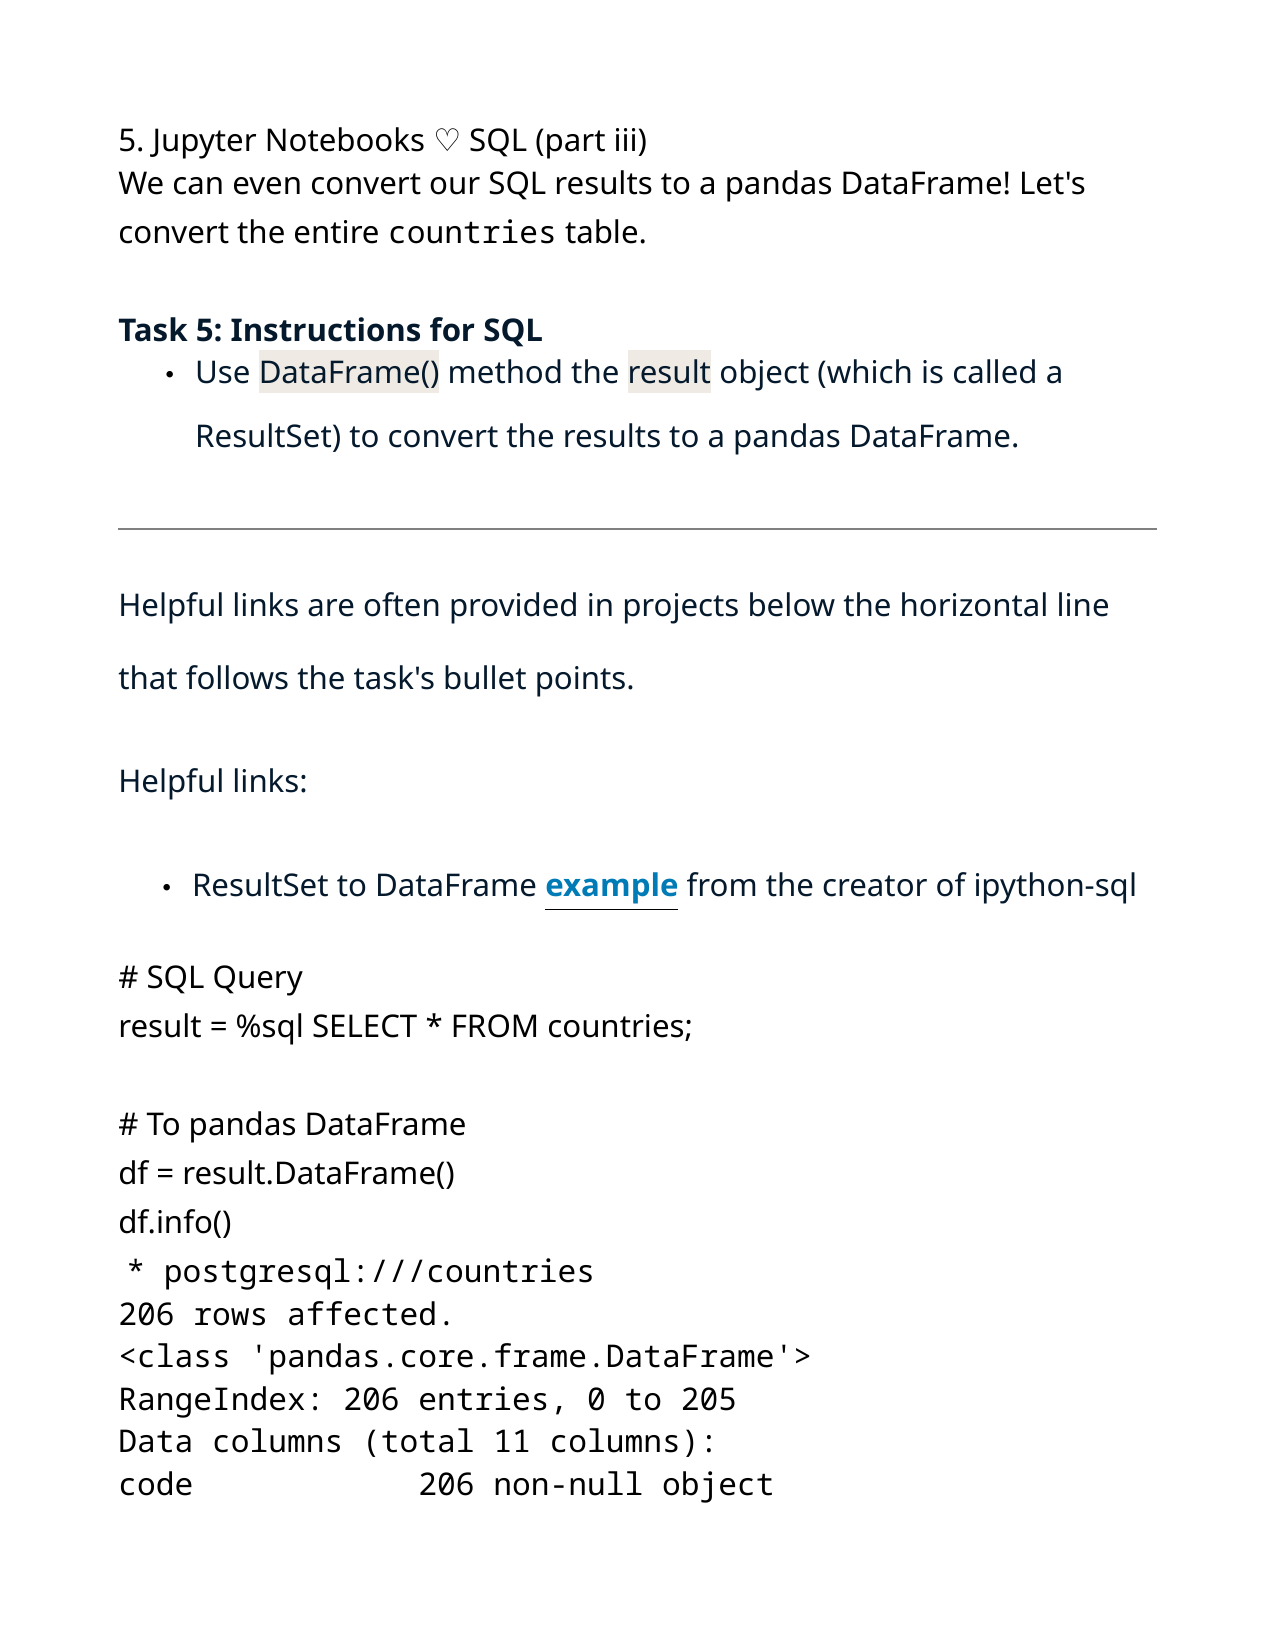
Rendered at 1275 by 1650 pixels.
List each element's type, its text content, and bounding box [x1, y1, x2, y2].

text df = result.DataFrame() [118, 1151, 1157, 1194]
text RangeIndex: 206 entries, 0 to 205 [118, 1377, 1157, 1419]
text We can even convert our SQL results to a pandas DataFrame! Let's convert the entire countries table. [118, 161, 1157, 252]
subtitle Task 5: Instructions for SQL [118, 308, 1157, 350]
text # SQL Query [118, 955, 1157, 998]
text code 206 non-null object [118, 1462, 1157, 1504]
text result = %sql SELECT * FROM countries; [118, 1004, 1157, 1047]
text * postgresql:///countries [118, 1249, 1157, 1292]
text df.info() [118, 1200, 1157, 1243]
text 206 rows affected. [118, 1292, 1157, 1334]
list ResultSet to DataFrame example from the creator of ipython-sql [162, 863, 1157, 909]
text Helpful links: [118, 759, 1157, 802]
list Use DataFrame() method the result object (which is called a ResultSet) to convert the results to a pandas DataFrame. [165, 350, 1151, 457]
subtitle 5. Jupyter Notebooks ♡ SQL (part iii) [118, 118, 1157, 161]
text Data columns (total 11 columns): [118, 1419, 1157, 1462]
text <class 'pandas.core.frame.DataFrame'> [118, 1334, 1157, 1377]
text Helpful links are often provided in projects below the horizontal line that follows the task's bullet points. [118, 583, 1157, 698]
text # To pandas DataFrame [118, 1102, 1157, 1145]
